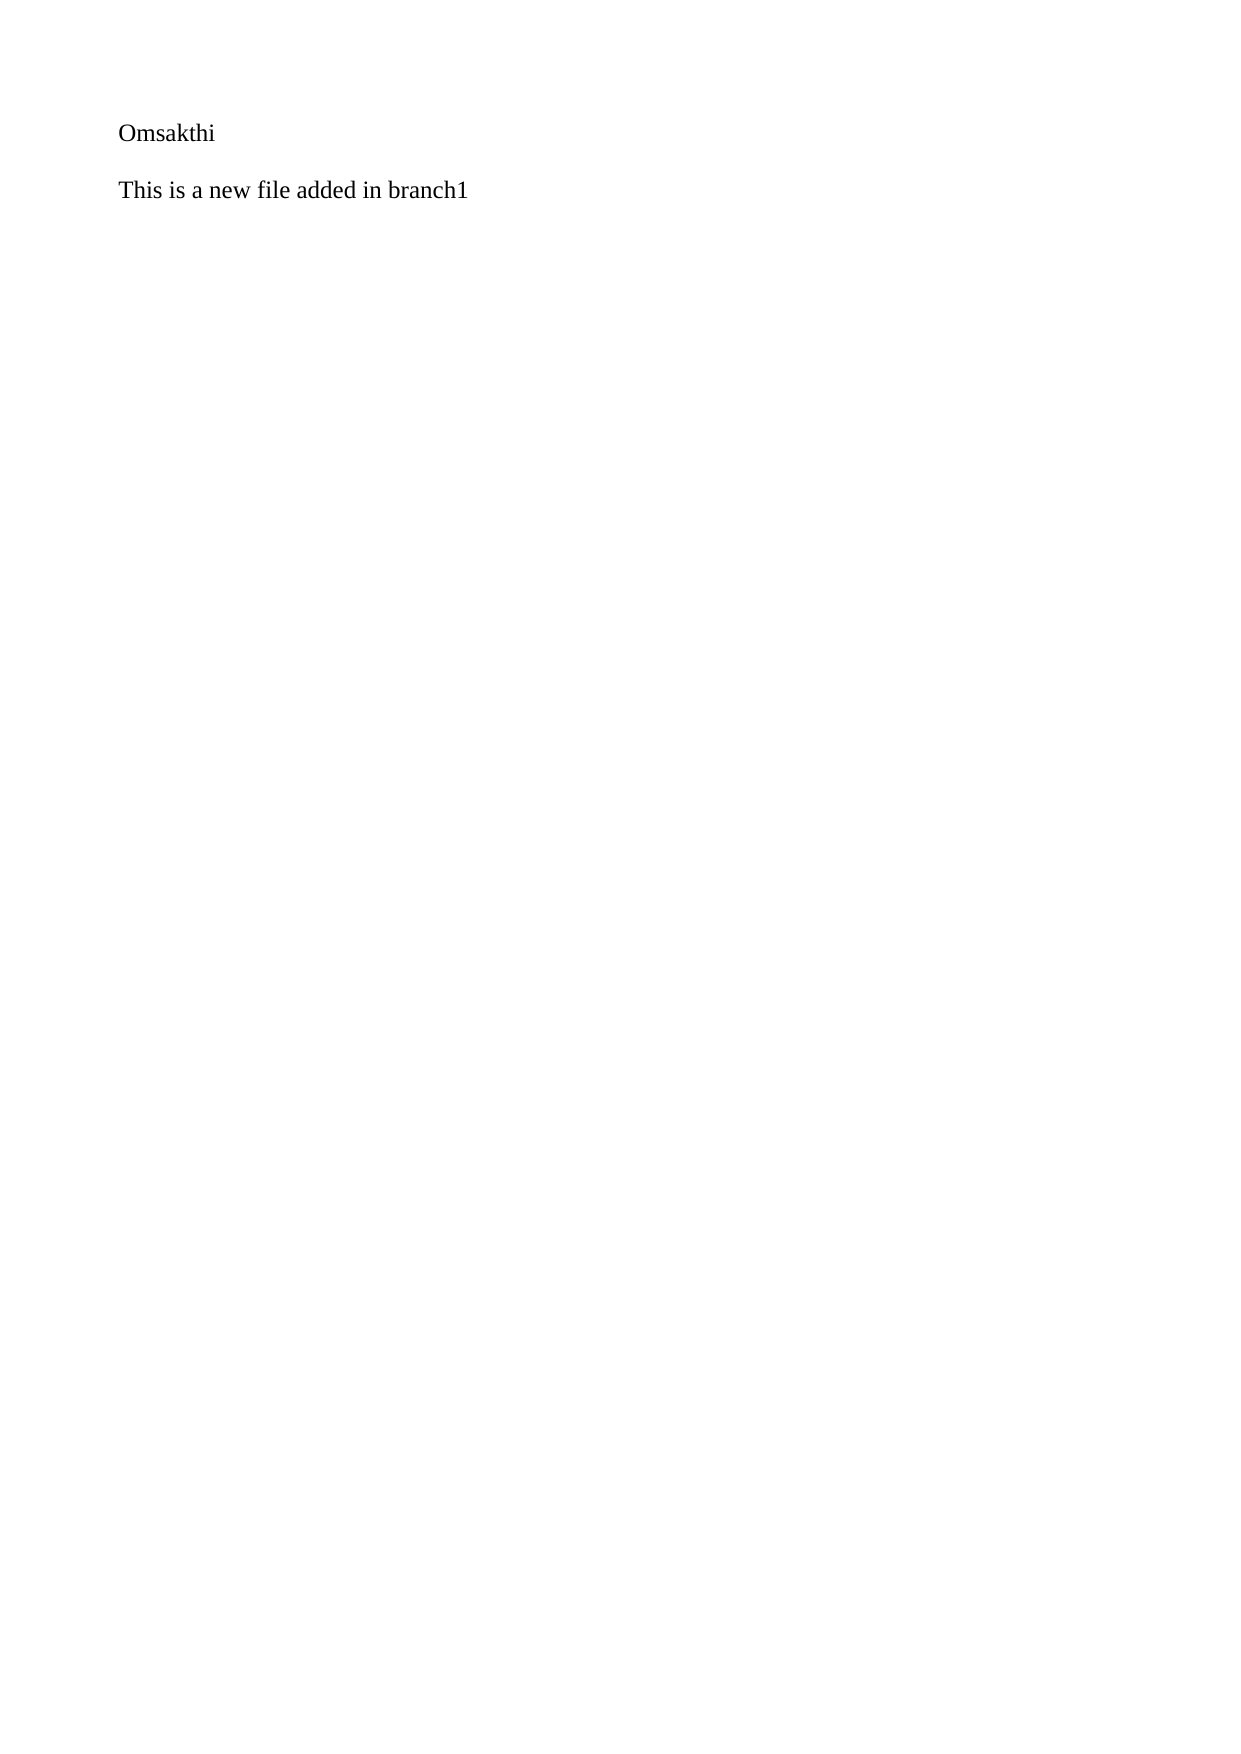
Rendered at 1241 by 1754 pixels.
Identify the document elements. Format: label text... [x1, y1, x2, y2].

text Omsakthi [118, 118, 1122, 147]
text This is a new file added in branch1 [118, 176, 1122, 204]
